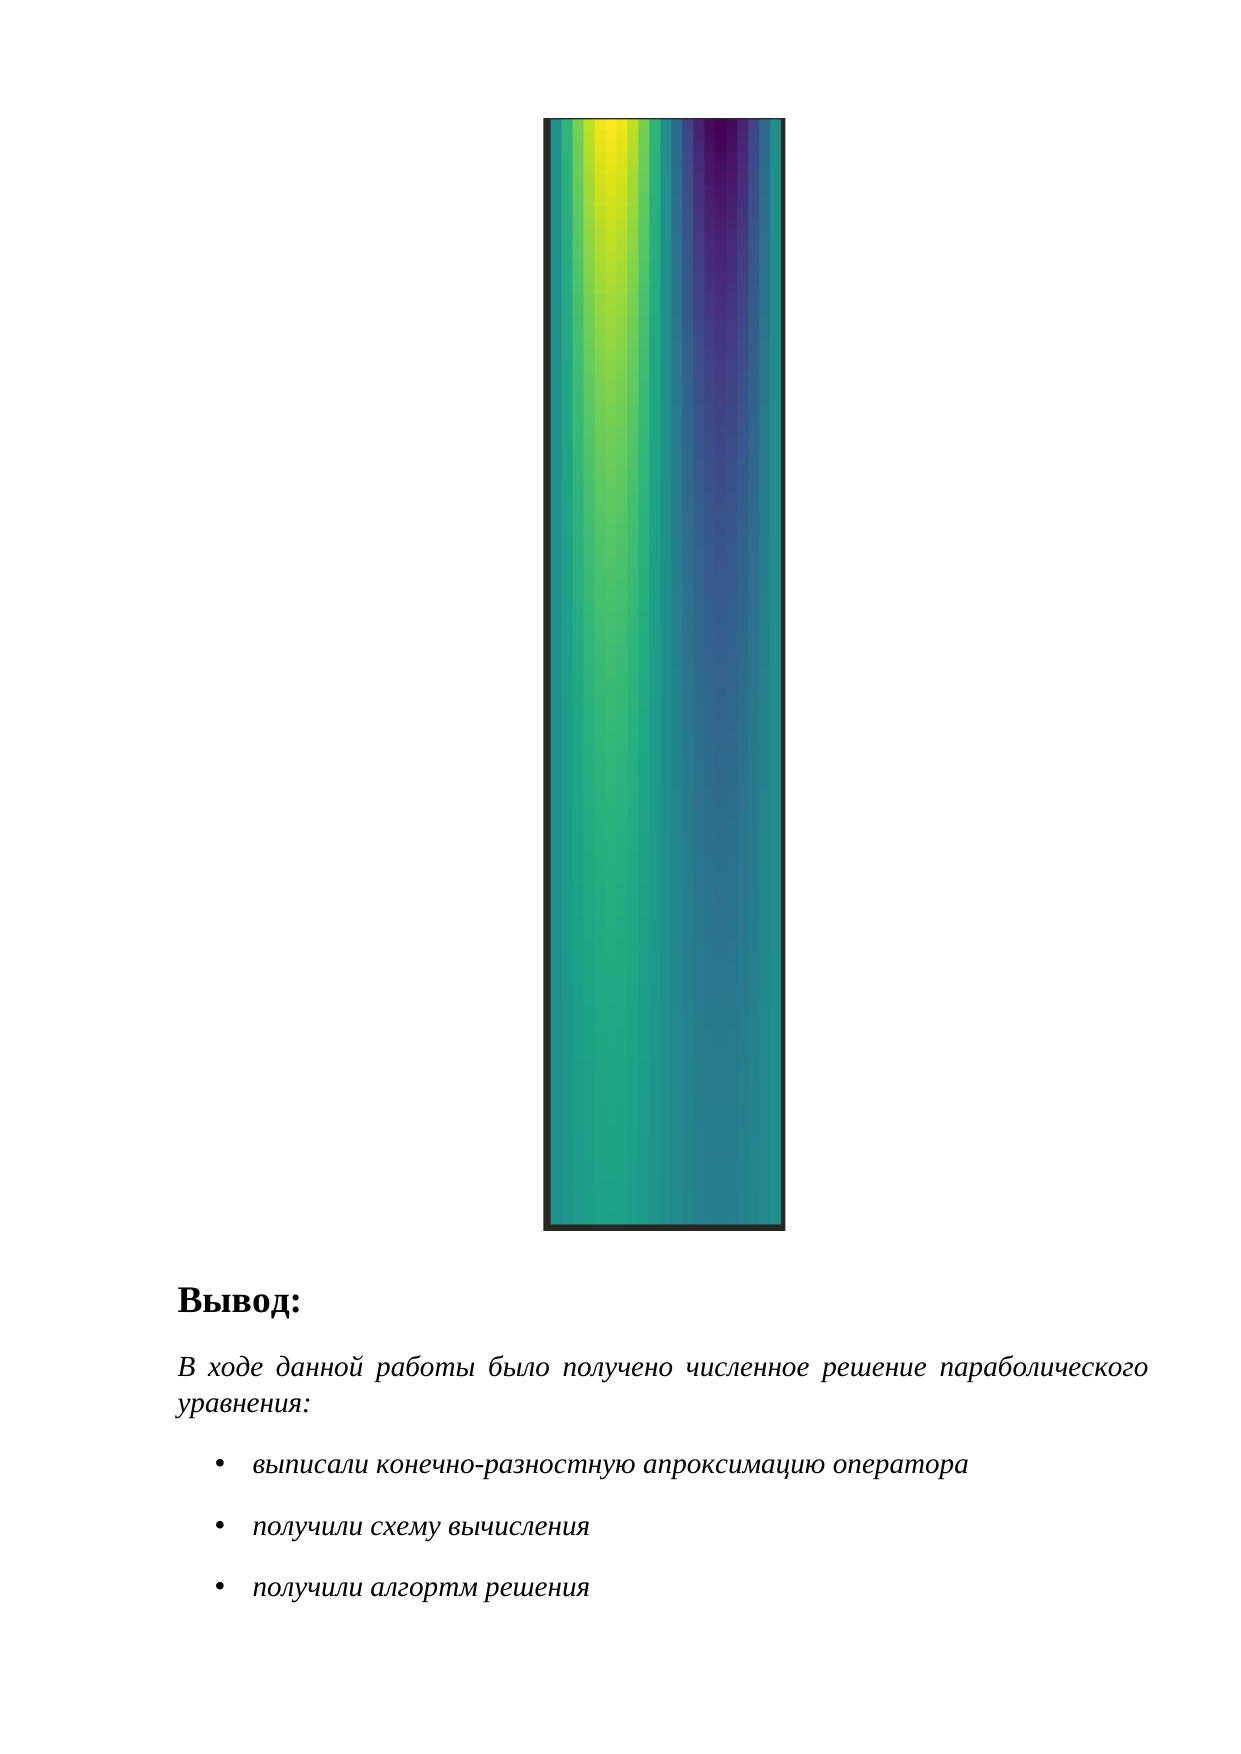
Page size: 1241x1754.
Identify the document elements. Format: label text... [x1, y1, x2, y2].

picture [543, 118, 786, 1231]
list получили алгортм решения [215, 1569, 1152, 1602]
list выписали конечно-разностную апроксимацию оператора [215, 1446, 1152, 1480]
text В ходе данной работы было получено численное решение параболического уравнения: [177, 1349, 1152, 1419]
text Вывод: [177, 1277, 1152, 1321]
list получили схему вычисления [215, 1508, 1152, 1541]
